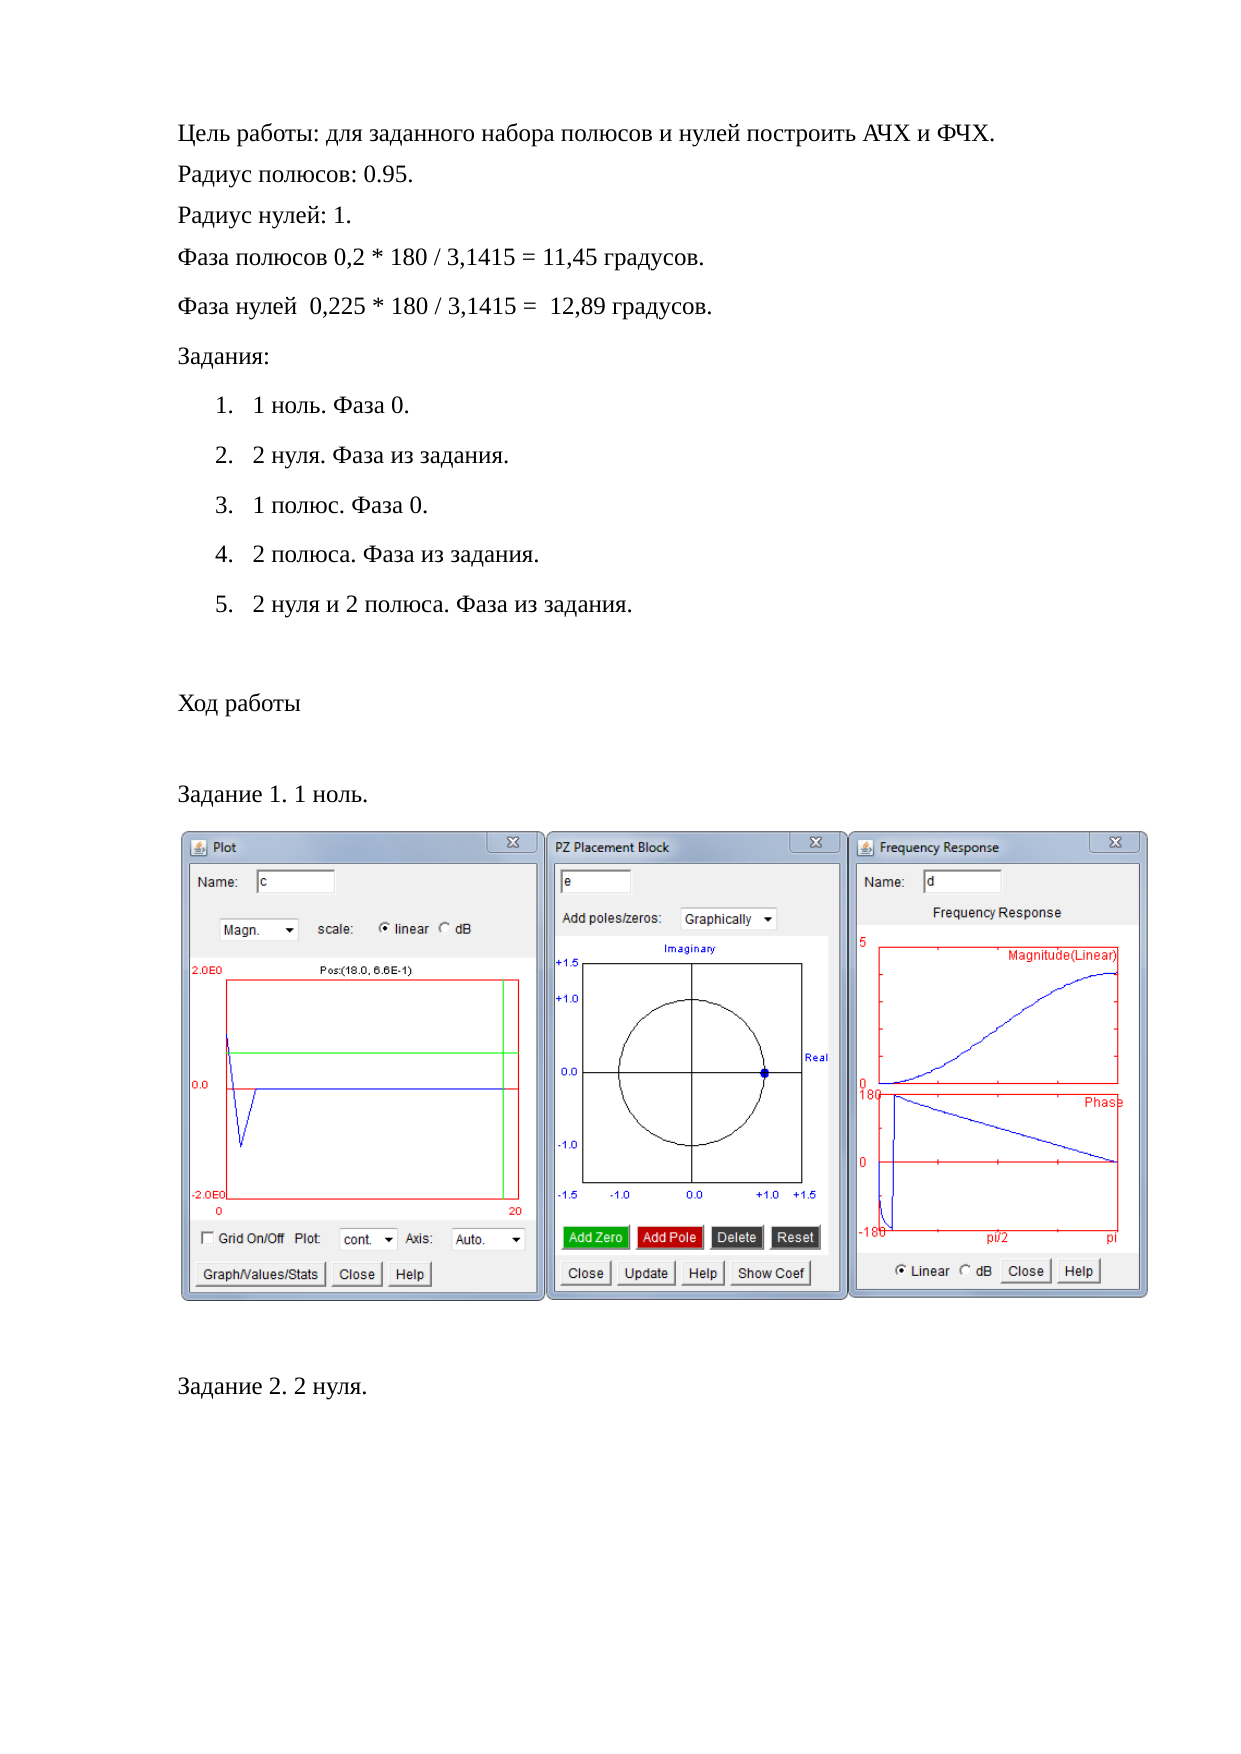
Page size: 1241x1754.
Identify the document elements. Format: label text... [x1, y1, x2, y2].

list 2 полюса. Фаза из задания. [215, 539, 1152, 568]
text Радиус нулей: 1. [177, 201, 1152, 229]
text Ход работы [177, 688, 1152, 717]
text Задание 2. 2 нуля. [177, 1371, 1152, 1399]
list 1 полюс. Фаза 0. [215, 490, 1152, 518]
text Задание 1. 1 ноль. [177, 779, 1152, 808]
text Радиус полюсов: 0.95. [177, 159, 1152, 188]
list 1 ноль. Фаза 0. [215, 391, 1152, 419]
list 2 нуля. Фаза из задания. [215, 440, 1152, 469]
text Фаза полюсов 0,2 * 180 / 3,1415 = 11,45 градусов. [177, 242, 1152, 271]
text Цель работы: для заданного набора полюсов и нулей построить АЧХ и ФЧХ. [177, 118, 1152, 147]
list 2 нуля и 2 полюса. Фаза из задания. [215, 589, 1152, 618]
picture [177, 828, 1151, 1301]
text Фаза нулей 0,225 * 180 / 3,1415 = 12,89 градусов. [177, 291, 1152, 320]
text Задания: [177, 341, 1152, 370]
